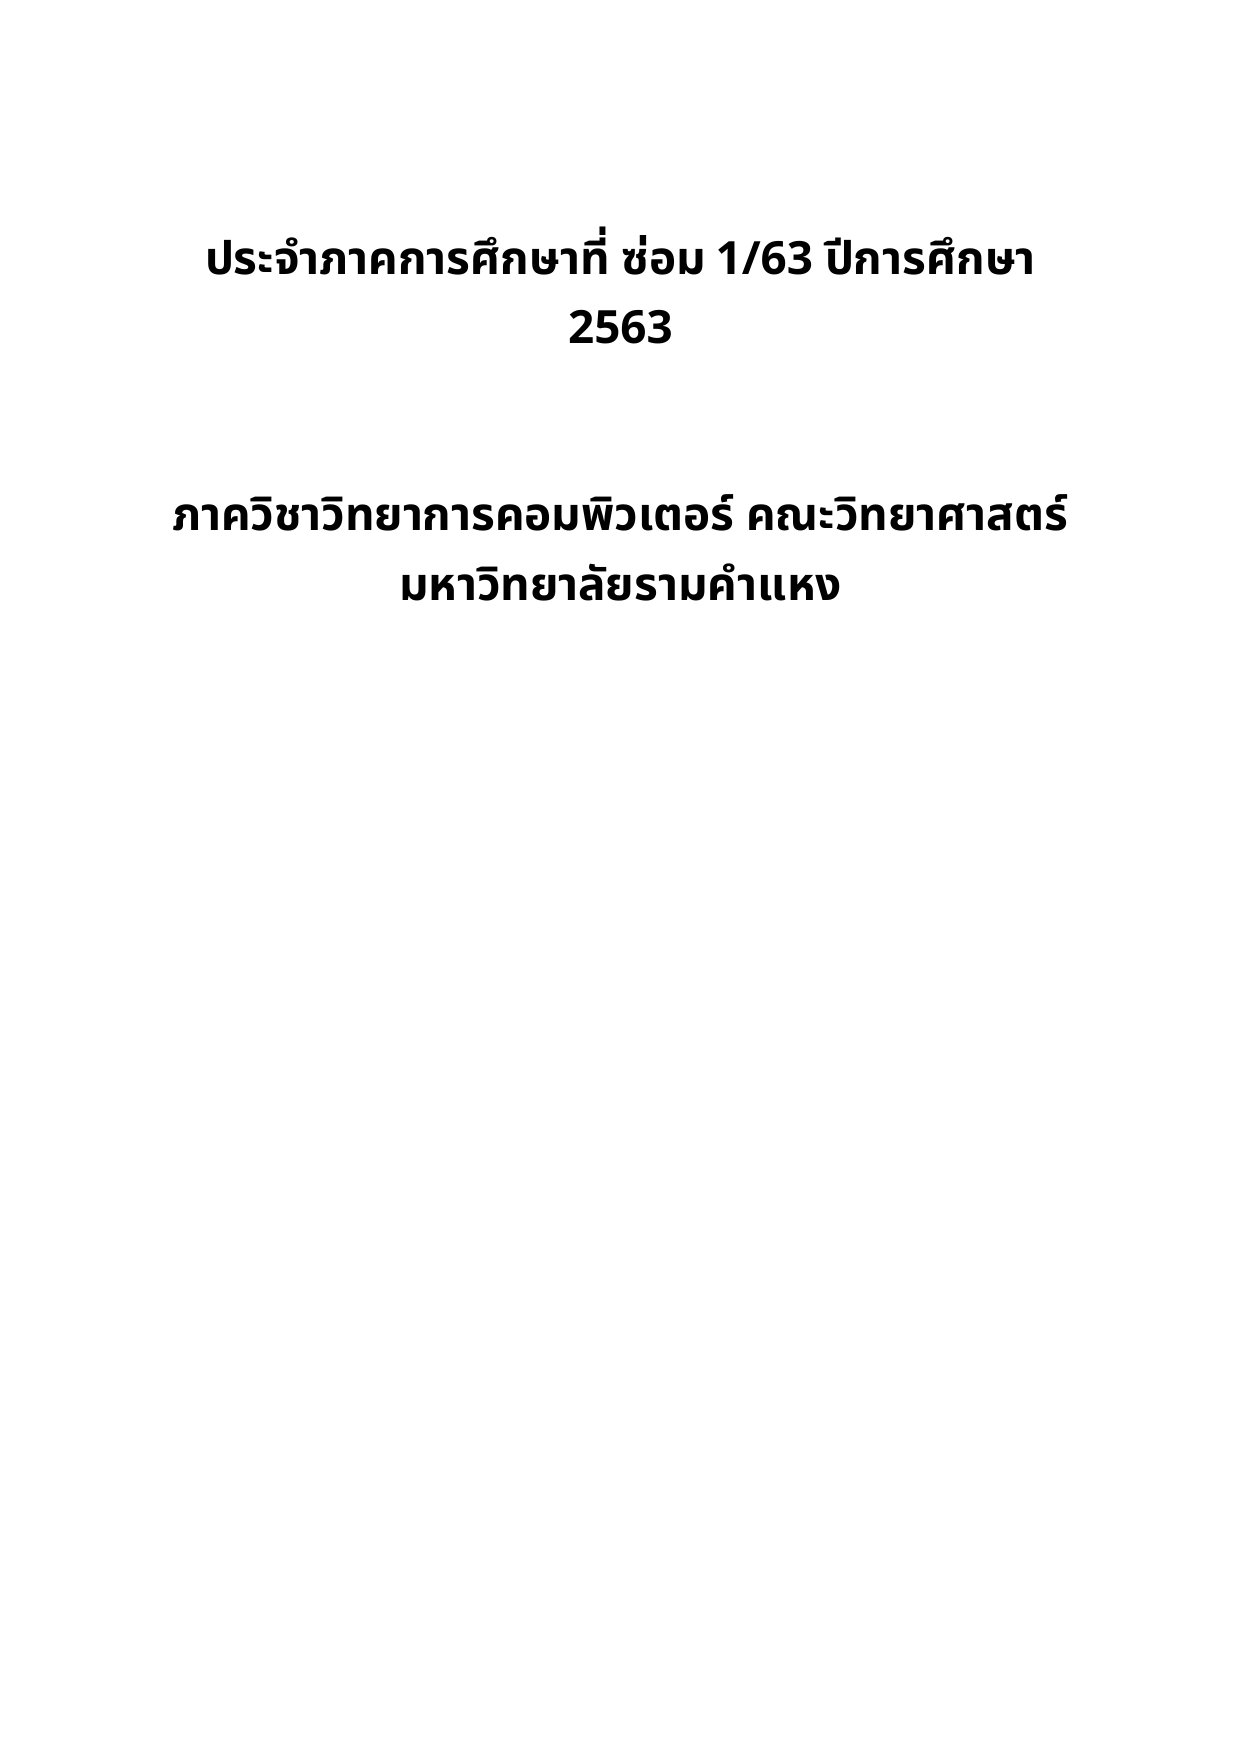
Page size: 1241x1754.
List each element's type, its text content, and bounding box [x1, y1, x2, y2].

text ประจำภาคการศึกษาที่ ซ่อม1/63 ปีการศึกษา 2563 [150, 225, 1091, 357]
text มหาวิทยาลัยรามคำแหง [150, 551, 1091, 621]
text ภาควิชาวิทยาการคอมพิวเตอร์ คณะวิทยาศาสตร์ [150, 482, 1091, 551]
